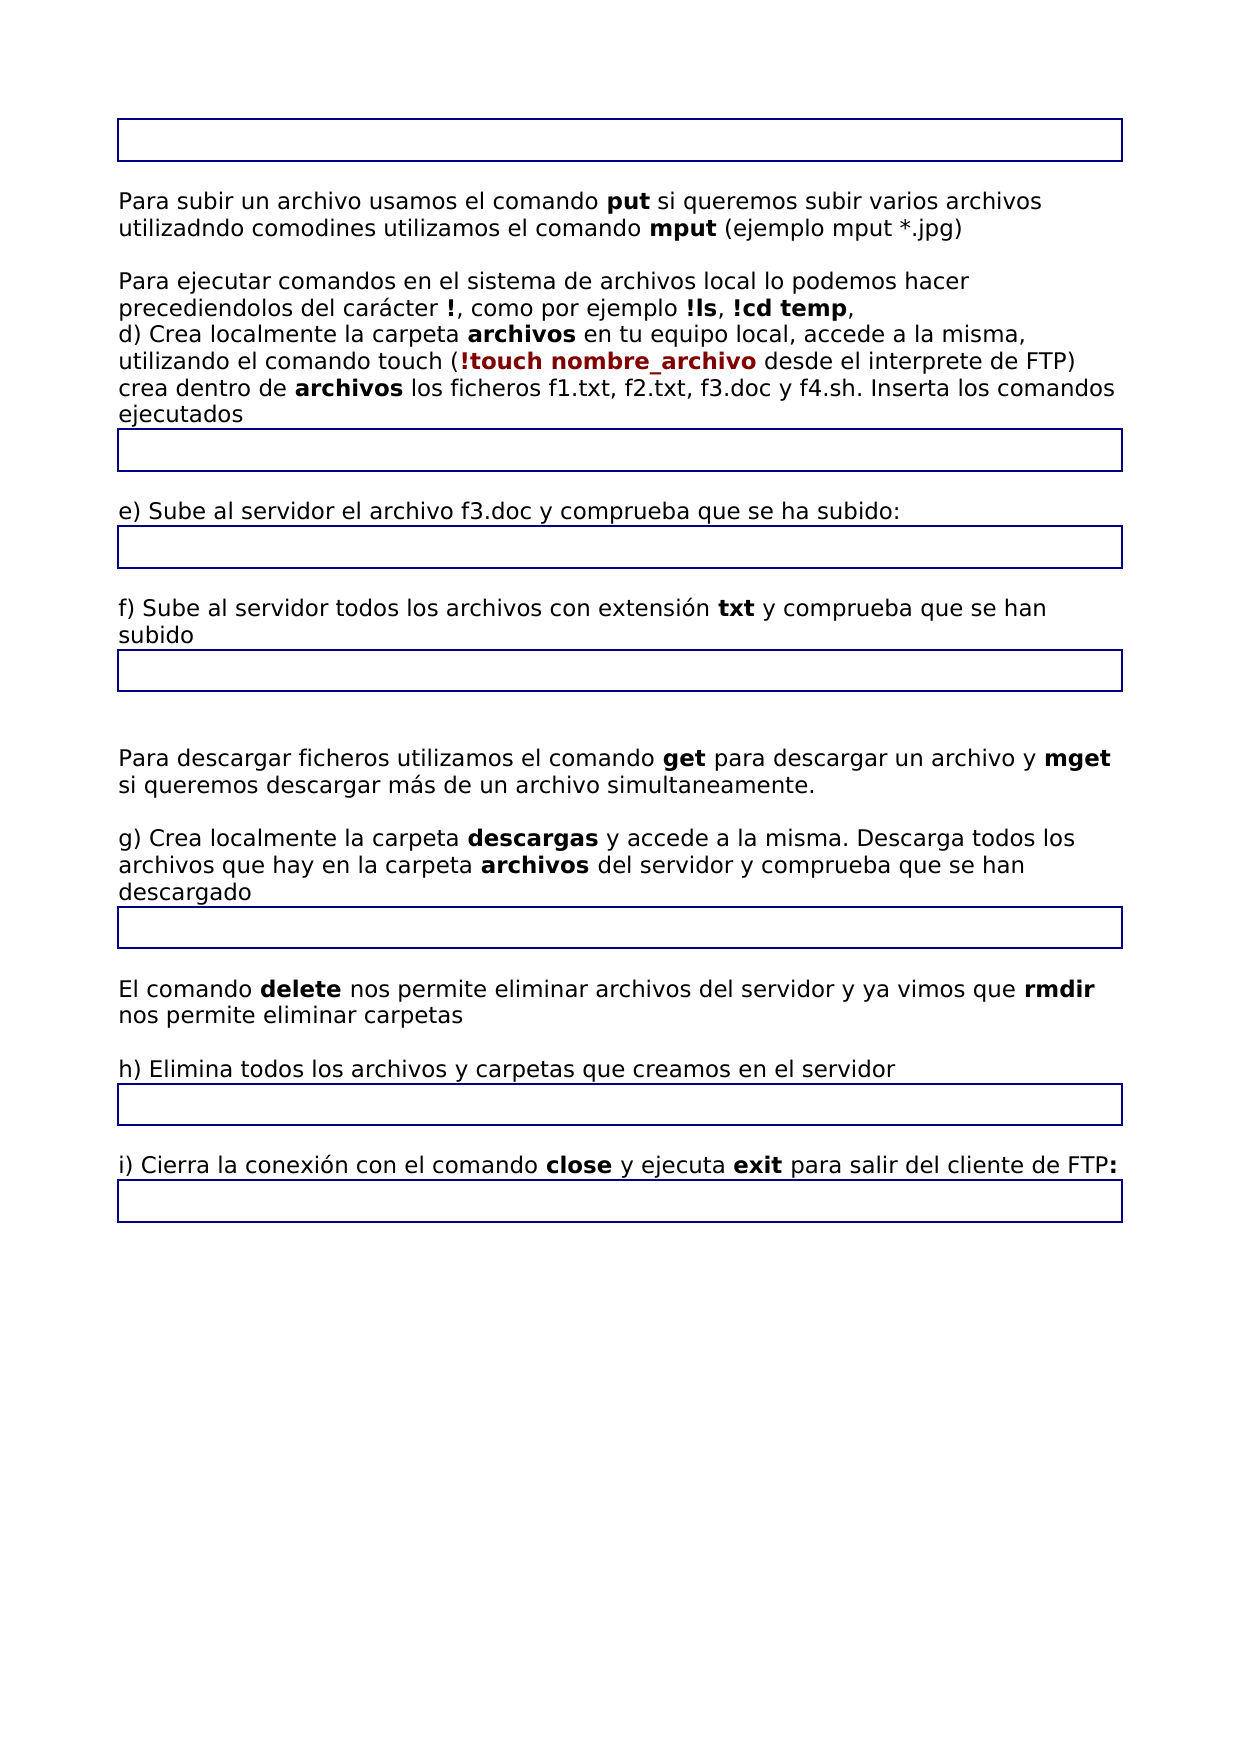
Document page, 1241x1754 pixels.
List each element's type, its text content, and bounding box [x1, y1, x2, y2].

table_header [119, 430, 1121, 470]
table_header [119, 527, 1121, 567]
text d) Crea localmente la carpeta archivos en tu equipo local, accede a la misma, utilizando el comando touch (!touch nombre_archivo desde el interprete de FTP) crea dentro de archivos los ficheros f1.txt, f2.txt, f3.doc y f4.sh. Inserta los comandos ejecutados [118, 322, 1122, 428]
text Para ejecutar comandos en el sistema de archivos local lo podemos hacer precediendolos del carácter !, como por ejemplo !ls, !cd temp, [118, 268, 1122, 322]
table_header [119, 120, 1121, 159]
text g) Crea localmente la carpeta descargas y accede a la misma. Descarga todos los archivos que hay en la carpeta archivos del servidor y comprueba que se han descargado [118, 826, 1122, 906]
text El comando delete nos permite eliminar archivos del servidor y ya vimos que rmdir nos permite eliminar carpetas [118, 976, 1122, 1029]
table_header [119, 1181, 1121, 1221]
text Para descargar ficheros utilizamos el comando get para descargar un archivo y mget si queremos descargar más de un archivo simultaneamente. [118, 746, 1122, 799]
text Para subir un archivo usamos el comando put si queremos subir varios archivos utilizadndo comodines utilizamos el comando mput (ejemplo mput *.jpg) [118, 188, 1122, 242]
text i) Cierra la conexión con el comando close y ejecuta exit para salir del cliente de FTP: [118, 1153, 1122, 1179]
table_header [119, 1085, 1121, 1124]
table_header [119, 908, 1121, 947]
text e) Sube al servidor el archivo f3.doc y comprueba que se ha subido: [118, 498, 1122, 525]
text f) Sube al servidor todos los archivos con extensión txt y comprueba que se han subido [118, 595, 1122, 649]
table_header [119, 651, 1121, 690]
text h) Elimina todos los archivos y carpetas que creamos en el servidor [118, 1056, 1122, 1082]
